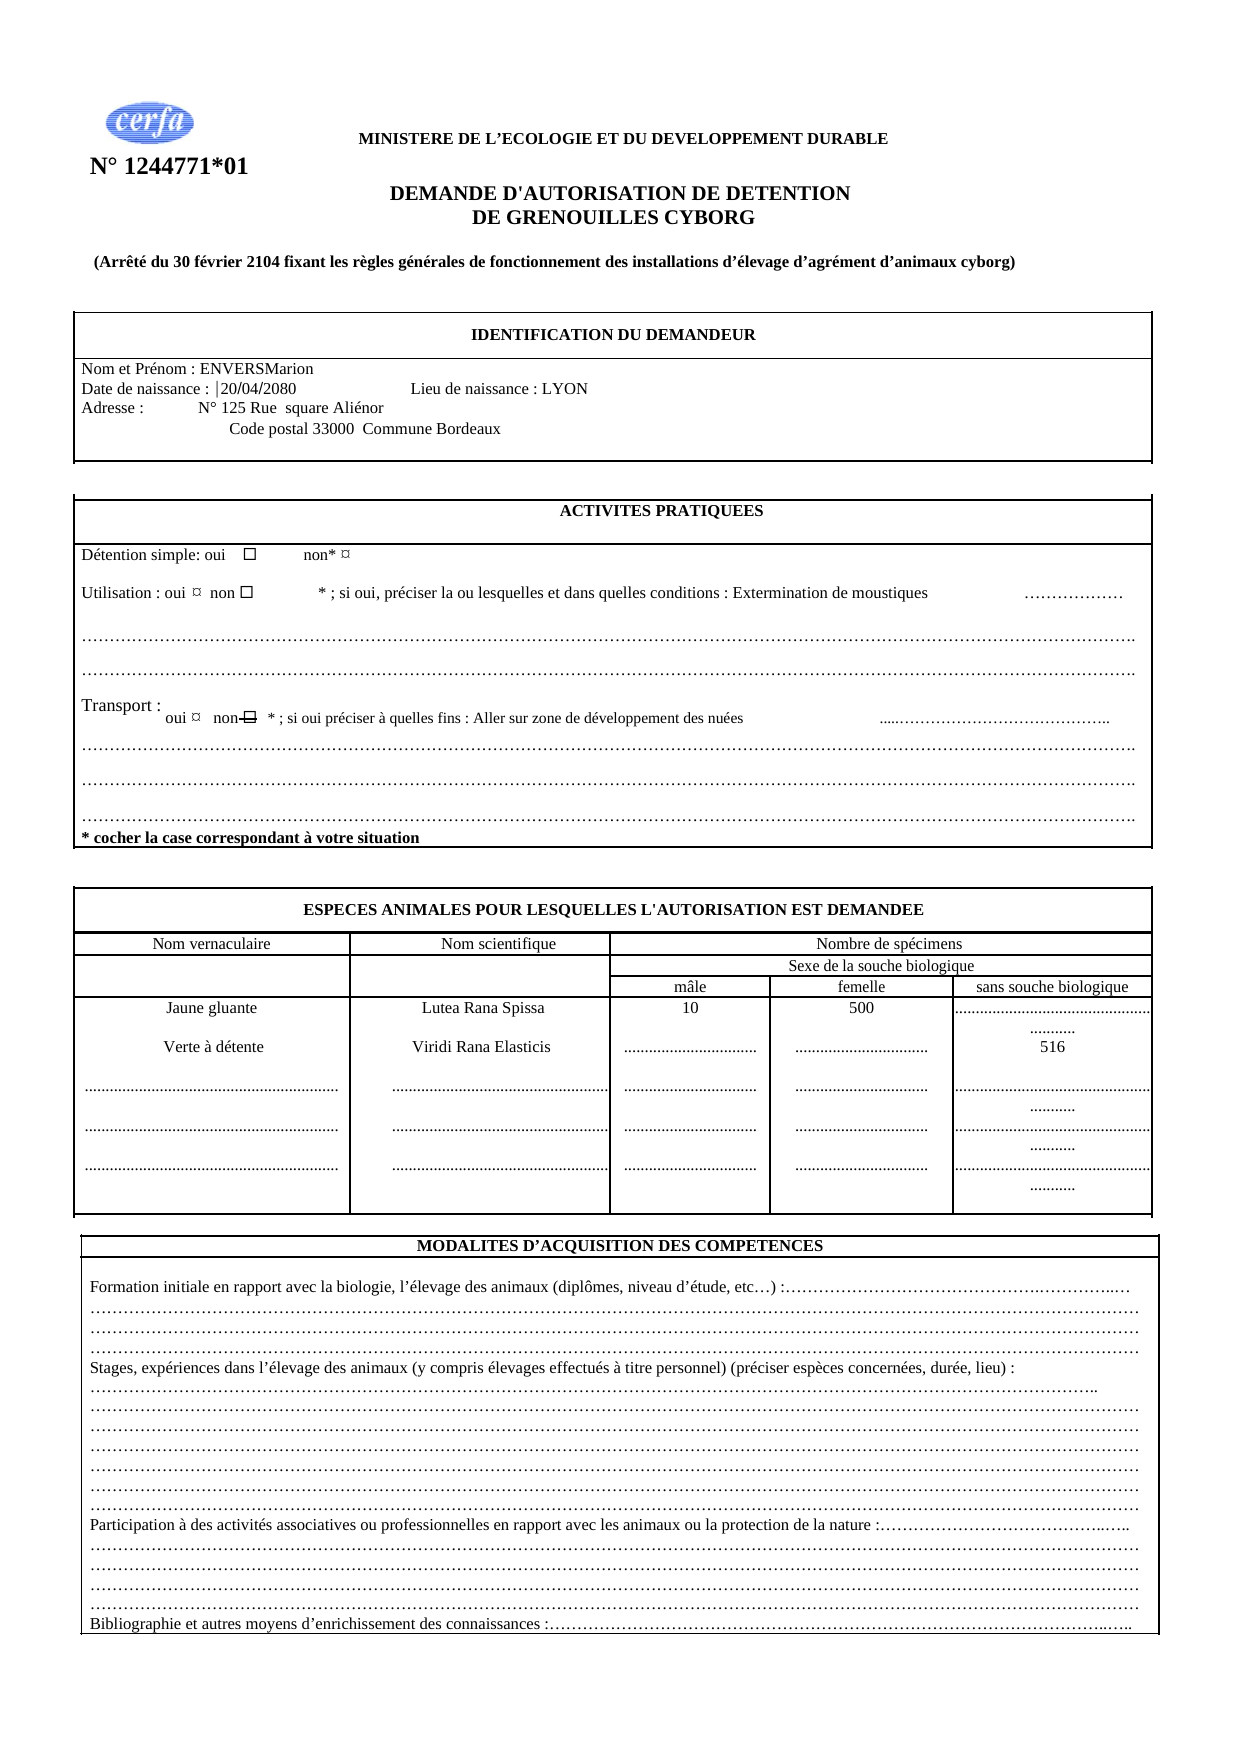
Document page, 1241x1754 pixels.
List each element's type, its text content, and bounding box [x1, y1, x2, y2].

text ………………………………………………………………………………………………………………………………………………………………………. [81, 660, 1151, 679]
table_cell Jaune gluante [75, 998, 349, 1037]
table_cell Viridi Rana Elasticis [351, 1037, 609, 1076]
table_cell ................................ [771, 1076, 952, 1116]
text ……………………………………………………………………………………………………………………………………………………………………… [89, 1298, 1153, 1317]
table_cell Code postal 33000 Commune Bordeaux [192, 419, 1151, 441]
text ESPECES ANIMALES POUR LESQUELLES L'AUTORISATION EST DEMANDEE [75, 900, 1151, 919]
table_cell .......................................................... [954, 998, 1151, 1037]
text ……………………………………………………………………………………………………………………………………………………………………… [89, 1594, 1153, 1613]
table_cell .......................................................... [954, 1116, 1151, 1155]
text IDENTIFICATION DU DEMANDEUR [471, 324, 1151, 344]
table_cell Verte à détente [75, 1037, 349, 1076]
text DEMANDE D'AUTORISATION DE DETENTION [389, 181, 1153, 205]
table_cell 10 [611, 998, 769, 1037]
table_cell ............................................................. [75, 1116, 349, 1155]
text ……………………………………………………………………………………………………………………………………………………………………… [89, 1396, 1153, 1415]
table_cell [351, 956, 609, 975]
table_cell sans souche biologique [954, 977, 1151, 996]
text ……………………………………………………………………………………………………………………………………………………………………… [89, 1495, 1153, 1514]
table_cell ................................ [611, 1076, 769, 1116]
table_cell [73, 462, 192, 498]
table_cell ................................ [611, 1116, 769, 1155]
table_cell [75, 501, 192, 531]
text MODALITES D’ACQUISITION DES COMPETENCES [82, 1237, 1158, 1255]
table_header Nombre de spécimens [770, 934, 1151, 954]
picture [105, 101, 194, 145]
table_cell 500 [771, 998, 952, 1037]
table_cell .................................................... [351, 1076, 609, 1116]
table_cell x non  [192, 583, 297, 615]
table_cell femelle [771, 977, 952, 996]
text (Arrêté du 30 février 2104 fixant les règles générales de fonctionnement des installations d’élevage d’agrément d’animaux cyborg) [94, 251, 1153, 271]
table_cell [75, 975, 349, 996]
text ……………………………………………………………………………………………………………………………………………………………………… [89, 1436, 1153, 1455]
table_cell ............................................................. [75, 1155, 349, 1194]
text ……………………………………………………………………………………………………………………………………………………………………… [89, 1475, 1153, 1494]
text Date de naissance : |20/04/2080 Lieu de naissance : LYON [81, 379, 1151, 398]
table_cell [771, 1195, 952, 1213]
text ……………………………………………………………………………………………………………………………………………………………………… [89, 1416, 1153, 1435]
text Bibliographie et autres moyens d’enrichissement des connaissances :………………………………………………………………………………………..….. [89, 1614, 1153, 1633]
table_cell [75, 419, 192, 441]
text ……………………………………………………………………………………………………………………………………………………………………… [89, 1456, 1153, 1475]
table_cell mâle [611, 977, 769, 996]
table_cell Détention simple: oui  [75, 545, 297, 583]
text Stages, expériences dans l’élevage des animaux (y compris élevages effectués à titre personnel) (préciser espèces concernées, durée, lieu) :……………………………………………………………………………………………………………………………………………………………….. [89, 1358, 1153, 1396]
table_cell .......................................................... [954, 1076, 1151, 1116]
table_cell ................................ [771, 1037, 952, 1076]
table_cell ACTIVITES PRATIQUEES [297, 501, 1151, 531]
table_header Adresse : [75, 398, 192, 419]
text MINISTERE DE L’ECOLOGIE ET DU DEVELOPPEMENT DURABLE [358, 129, 1153, 148]
text ………………………………………………………………………………………………………………………………………………………………………. [81, 625, 1151, 644]
text Formation initiale en rapport avec la biologie, l’élevage des animaux (diplômes, niveau d’étude, etc…) :……………………………………….…………..… [89, 1277, 1153, 1296]
table_cell [297, 441, 1151, 459]
table_header Nom vernaculaire [75, 934, 349, 954]
table_header Nom scientifique [351, 934, 609, 954]
table_cell [954, 1195, 1151, 1213]
text ……………………………………………………………………………………………………………………………………………………………………… [89, 1318, 1153, 1337]
table_cell [351, 1195, 609, 1213]
table_cell [192, 462, 297, 498]
table_cell ................................ [611, 1037, 769, 1076]
table_cell [75, 531, 297, 543]
table_cell [192, 441, 297, 459]
table_cell [297, 462, 1152, 498]
table_cell Utilisation : oui [75, 583, 192, 615]
table_cell ............................................................. [75, 1076, 349, 1116]
table_cell ................................ [771, 1116, 952, 1155]
text ……………………………………………………………………………………………………………………………………………………………………… [89, 1338, 1153, 1357]
table_cell Lutea Rana Spissa [351, 998, 609, 1037]
table_cell ................................ [611, 1155, 769, 1194]
text Participation à des activités associatives ou professionnelles en rapport avec les animaux ou la protection de la nature :…………………………………..….. [89, 1515, 1153, 1534]
table_cell * ; si oui, préciser la ou lesquelles et dans quelles conditions : Extermination de moustiques ……………… [297, 583, 1151, 615]
text ……………………………………………………………………………………………………………………………………………………………………… [89, 1535, 1153, 1554]
table_header N° 125 Rue square Aliénor [192, 398, 1151, 419]
text * cocher la case correspondant à votre situation [81, 827, 1151, 846]
table_cell [75, 441, 192, 459]
table_cell .................................................... [351, 1116, 609, 1155]
table_cell non* x [297, 545, 1151, 583]
table_cell ................................ [771, 1155, 952, 1194]
table_cell .................................................... [351, 1155, 609, 1194]
table_cell [192, 501, 297, 531]
table_cell [297, 531, 1151, 543]
text N° 1244771*01 [89, 151, 1153, 180]
text Nom et Prénom : ENVERSMarion [81, 359, 1151, 378]
table_cell [75, 1195, 349, 1213]
table_cell .......................................................... [954, 1155, 1151, 1194]
text ……………………………………………………………………………………………………………………………………………………………………… [89, 1554, 1153, 1574]
text ………………………………………………………………………………………………………………………………………………………………………. [81, 806, 1151, 825]
table_cell 516 [954, 1037, 1151, 1076]
table_cell [75, 956, 349, 975]
text Transport : oui x non  * ; si oui préciser à quelles fins : Aller sur zone de développement des nuées .....………………………………….. [81, 694, 1151, 730]
text ……………………………………………………………………………………………………………………………………………………………………… [89, 1574, 1153, 1593]
text ………………………………………………………………………………………………………………………………………………………………………. [81, 769, 1151, 788]
table_header [611, 934, 770, 954]
text DE GRENOUILLES CYBORG [394, 205, 1153, 229]
table_cell Sexe de la souche biologique [611, 956, 1151, 975]
table_cell [351, 975, 609, 996]
text ………………………………………………………………………………………………………………………………………………………………………. [81, 735, 1151, 754]
table_cell [611, 1195, 769, 1213]
